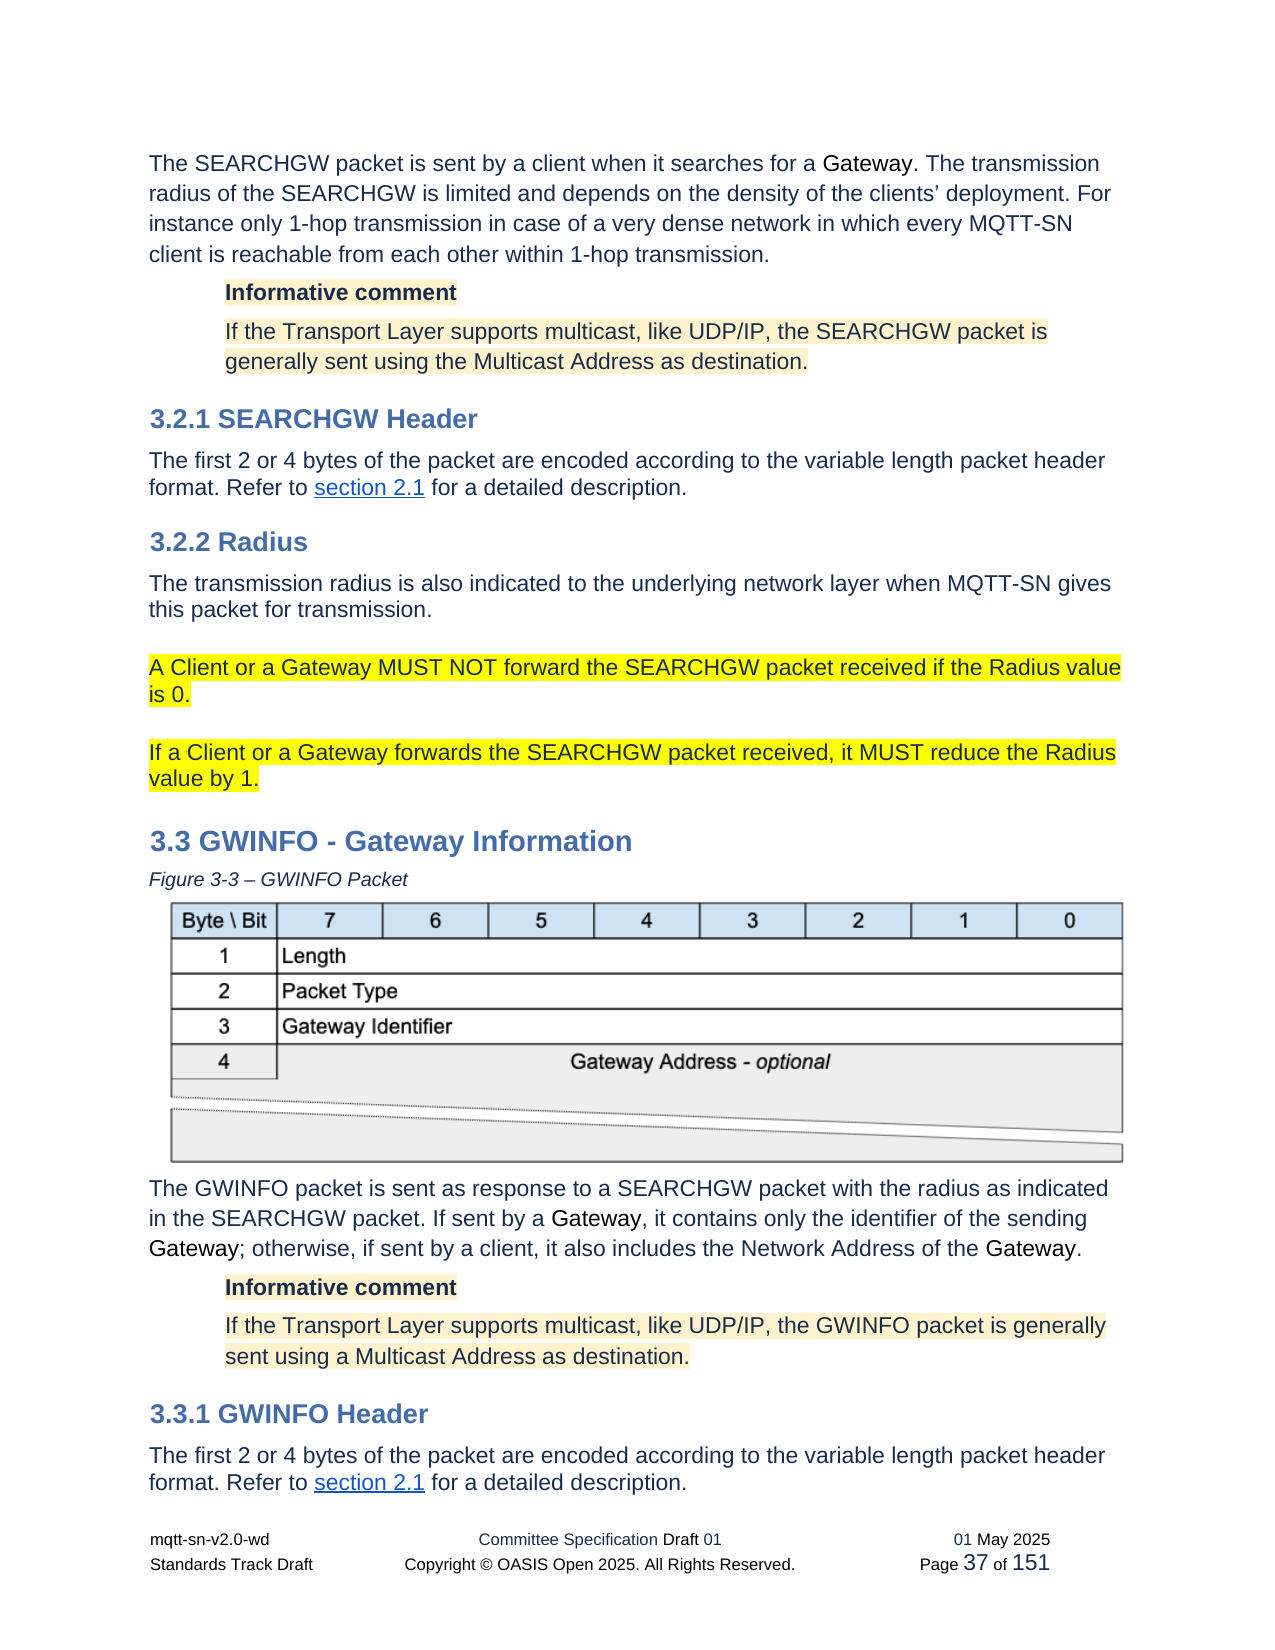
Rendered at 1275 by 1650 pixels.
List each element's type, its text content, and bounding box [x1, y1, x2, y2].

subtitle 3.3.1 GWINFO Header [150, 1398, 1124, 1429]
subtitle 3.3 GWINFO - Gateway Information [150, 823, 1124, 857]
text The transmission radius is also indicated to the underlying network layer when MQTT-SN gives this packet for transmission. [148, 570, 1124, 622]
text Informative comment [225, 279, 1124, 306]
text The SEARCHGW packet is sent by a client when it searches for a Gateway. The transmission radius of the SEARCHGW is limited and depends on the density of the clients’ deployment. For instance only 1-hop transmission in case of a very dense network in which every MQTT-SN client is reachable from each other within 1-hop transmission. [148, 150, 1124, 267]
text If the Transport Layer supports multicast, like UDP/IP, the GWINFO packet is generally sent using a Multicast Address as destination. [225, 1312, 1124, 1369]
text Informative comment [225, 1274, 1124, 1300]
text The GWINFO packet is sent as response to a SEARCHGW packet with the radius as indicated in the SEARCHGW packet. If sent by a Gateway, it contains only the identifier of the sending Gateway; otherwise, if sent by a client, it also includes the Network Address of the Gateway. [148, 1175, 1124, 1262]
text The first 2 or 4 bytes of the packet are encoded according to the variable length packet header format. Refer to section 2.1 for a detailed description. [148, 447, 1124, 500]
subtitle 3.2.2 Radius [150, 526, 1124, 557]
subtitle 3.2.1 SEARCHGW Header [150, 403, 1124, 434]
text Figure 3-3 – GWINFO Packet [148, 868, 1124, 891]
text The first 2 or 4 bytes of the packet are encoded according to the variable length packet header format. Refer to section 2.1 for a detailed description. [148, 1442, 1124, 1495]
text If a Client or a Gateway forwards the SEARCHGW packet received, it MUST reduce the Radius value by 1. [148, 739, 1124, 792]
text If the Transport Layer supports multicast, like UDP/IP, the SEARCHGW packet is generally sent using the Multicast Address as destination. [225, 318, 1124, 374]
picture [148, 902, 1124, 1163]
text A Client or a Gateway MUST NOT forward the SEARCHGW packet received if the Radius value is 0. [148, 654, 1124, 707]
